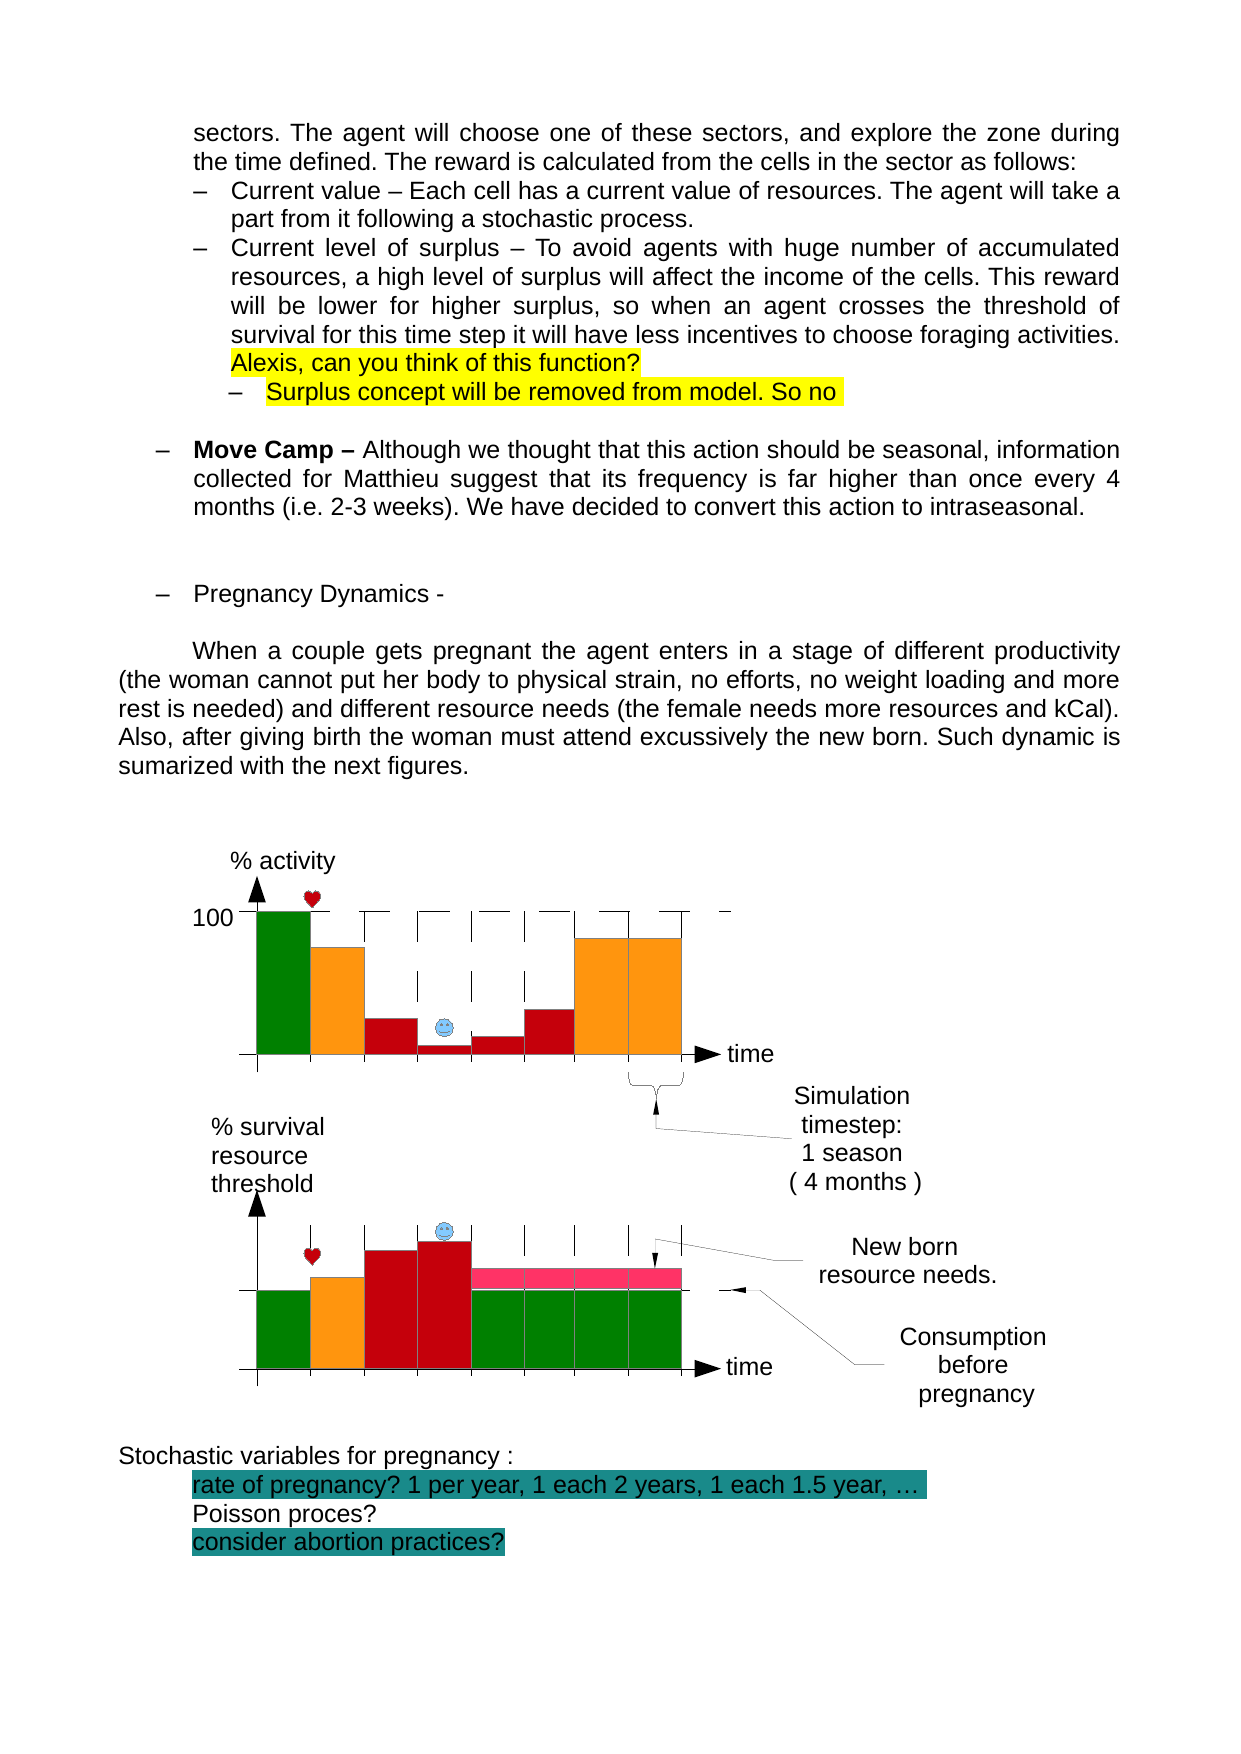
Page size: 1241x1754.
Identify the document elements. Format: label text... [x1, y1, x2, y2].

list Surplus concept will be removed from model. So no [228, 377, 1122, 406]
list Current level of surplus – To avoid agents with huge number of accumulated resources, a high level of surplus will affect the income of the cells. This reward will be lower for higher surplus, so when an agent crosses the threshold of survival for this time step it will have less incentives to choose foraging activities. Alexis, can you think of this function? [193, 233, 1122, 377]
text rate of pregnancy? 1 per year, 1 each 2 years, 1 each 1.5 year, … [118, 1470, 1122, 1499]
list Current value – Each cell has a current value of resources. The agent will take a part from it following a stochastic process. [193, 176, 1122, 233]
list sectors. The agent will choose one of these sectors, and explore the zone during the time defined. The reward is calculated from the cells in the sector as follows: [156, 118, 1122, 176]
text Stochastic variables for pregnancy : [118, 1441, 1122, 1470]
text consider abortion practices? [118, 1527, 1122, 1556]
text When a couple gets pregnant the agent enters in a stage of different productivity (the woman cannot put her body to physical strain, no efforts, no weight loading and more rest is needed) and different resource needs (the female needs more resources and kCal). Also, after giving birth the woman must attend excussively the new born. Such dynamic is sumarized with the next figures. [118, 636, 1122, 780]
list Move Camp – Although we thought that this action should be seasonal, information collected for Matthieu suggest that its frequency is far higher than once every 4 months (i.e. 2-3 weeks). We have decided to convert this action to intraseasonal. [156, 435, 1122, 521]
text Poisson proces? [118, 1499, 1122, 1527]
list Pregnancy Dynamics - [156, 578, 1122, 607]
